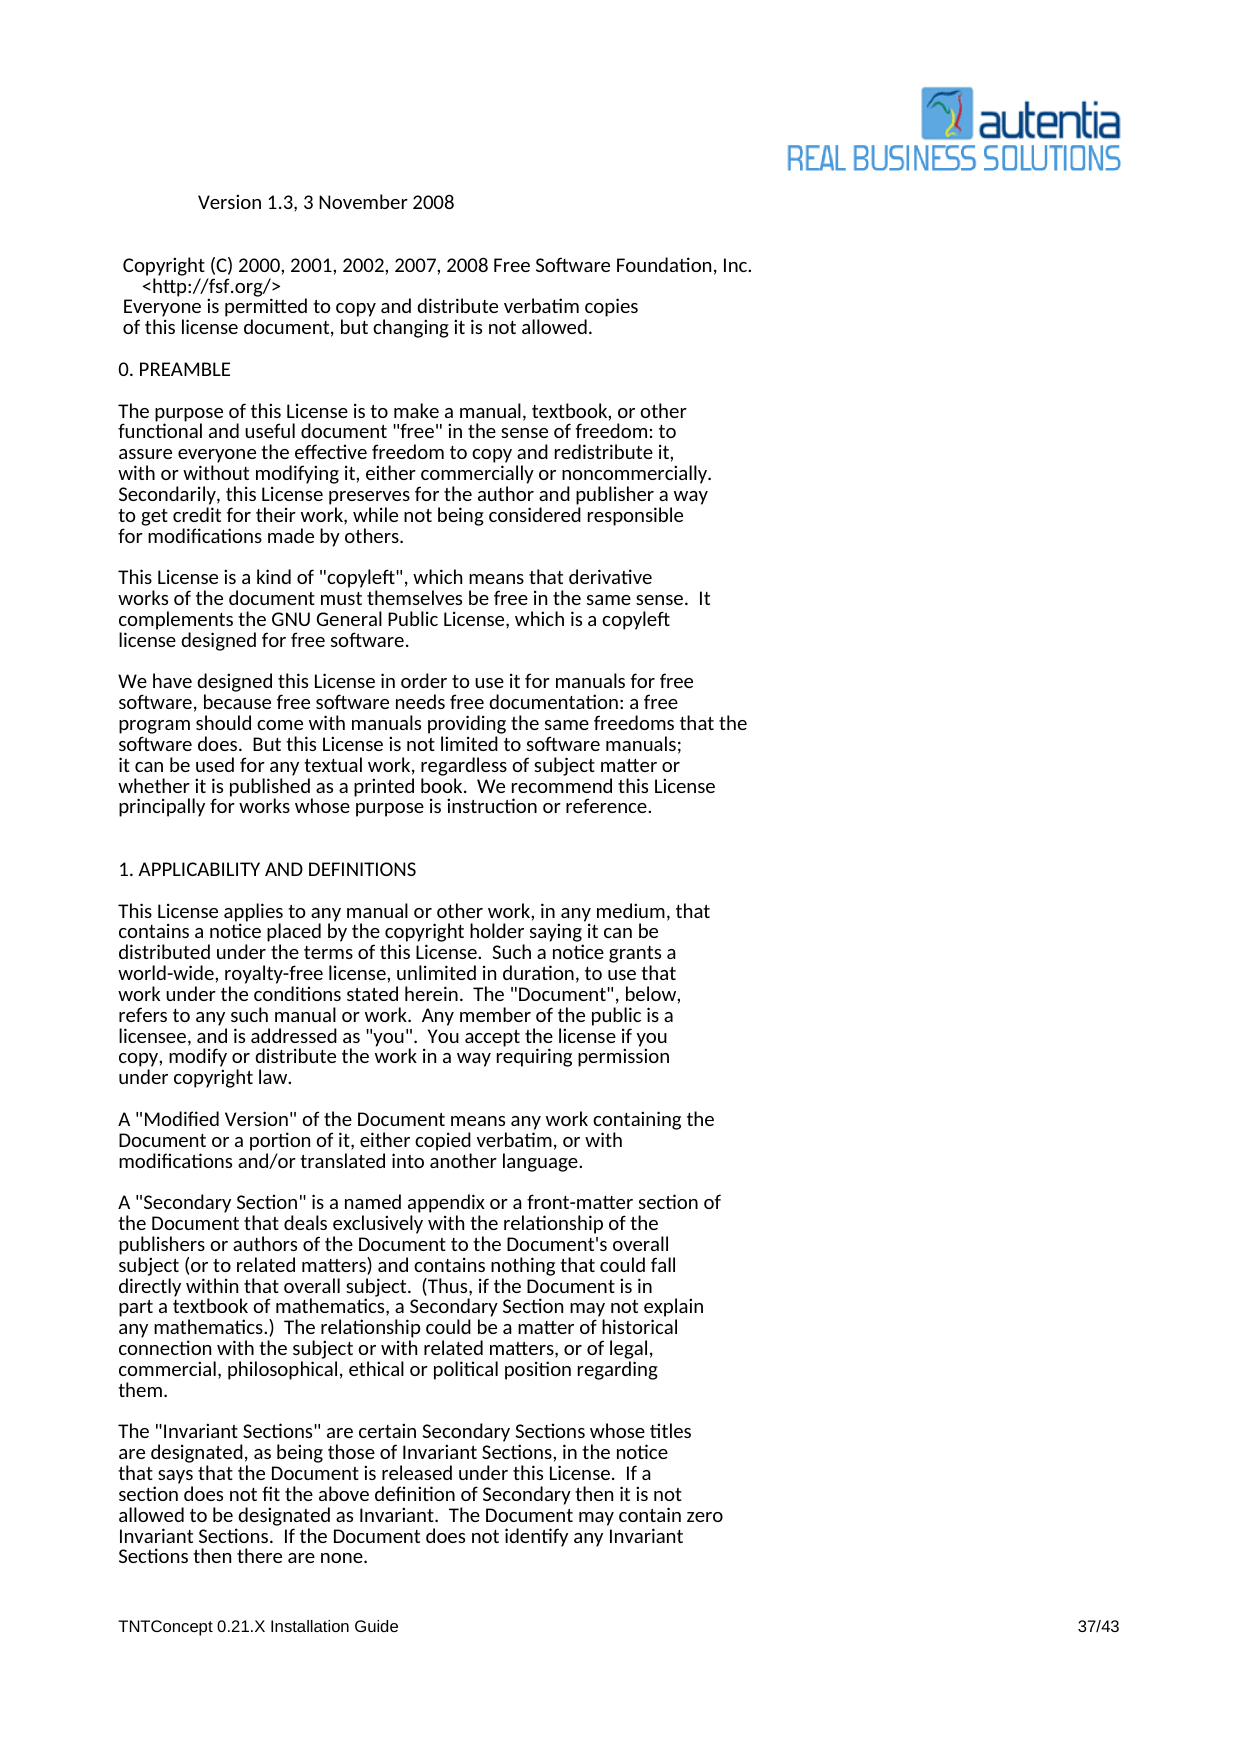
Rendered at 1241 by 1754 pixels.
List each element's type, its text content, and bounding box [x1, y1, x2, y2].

text subject (or to related matters) and contains nothing that could fall [118, 1257, 1122, 1277]
text distributed under the terms of this License. Such a notice grants a [118, 944, 1122, 965]
text A "Secondary Section" is a named appendix or a front-matter section of [118, 1194, 1122, 1215]
text any mathematics.) The relationship could be a matter of historical [118, 1319, 1122, 1340]
text software, because free software needs free documentation: a free [118, 694, 1122, 715]
text complements the GNU General Public License, which is a copyleft [118, 611, 1122, 632]
text Version 1.3, 3 November 2008 [118, 194, 1122, 215]
text principally for works whose purpose is instruction or reference. [118, 798, 1122, 819]
text software does. But this License is not limited to software manuals; [118, 736, 1122, 757]
text license designed for free software. [118, 632, 1122, 652]
text with or without modifying it, either commercially or noncommercially. [118, 465, 1122, 486]
text part a textbook of mathematics, a Secondary Section may not explain [118, 1298, 1122, 1319]
text world-wide, royalty-free license, unlimited in duration, to use that [118, 965, 1122, 986]
text that says that the Document is released under this License. If a [118, 1465, 1122, 1486]
text program should come with manuals providing the same freedoms that the [118, 715, 1122, 736]
text This License is a kind of "copyleft", which means that derivative [118, 569, 1122, 590]
text Secondarily, this License preserves for the author and publisher a way [118, 486, 1122, 507]
text directly within that overall subject. (Thus, if the Document is in [118, 1277, 1122, 1298]
text whether it is published as a printed book. We recommend this License [118, 777, 1122, 798]
text of this license document, but changing it is not allowed. [118, 319, 1122, 340]
text publishers or authors of the Document to the Document's overall [118, 1236, 1122, 1257]
text modifications and/or translated into another language. [118, 1152, 1122, 1173]
text A "Modified Version" of the Document means any work containing the [118, 1111, 1122, 1132]
text the Document that deals exclusively with the relationship of the [118, 1215, 1122, 1236]
text connection with the subject or with related matters, or of legal, [118, 1340, 1122, 1361]
text to get credit for their work, while not being considered responsible [118, 507, 1122, 527]
text The "Invariant Sections" are certain Secondary Sections whose titles [118, 1423, 1122, 1444]
text 1. APPLICABILITY AND DEFINITIONS [118, 861, 1122, 882]
text 0. PREAMBLE [118, 361, 1122, 382]
text commercial, philosophical, ethical or political position regarding [118, 1361, 1122, 1382]
text Everyone is permitted to copy and distribute verbatim copies [118, 298, 1122, 319]
text assure everyone the effective freedom to copy and redistribute it, [118, 444, 1122, 465]
text Invariant Sections. If the Document does not identify any Invariant [118, 1527, 1122, 1548]
text are designated, as being those of Invariant Sections, in the notice [118, 1444, 1122, 1465]
text refers to any such manual or work. Any member of the public is a [118, 1007, 1122, 1027]
text work under the conditions stated herein. The "Document", below, [118, 986, 1122, 1007]
text contains a notice placed by the copyright holder saying it can be [118, 923, 1122, 944]
text We have designed this License in order to use it for manuals for free [118, 673, 1122, 694]
picture [782, 85, 1123, 178]
text them. [118, 1382, 1122, 1402]
text allowed to be designated as Invariant. The Document may contain zero [118, 1507, 1122, 1527]
text functional and useful document "free" in the sense of freedom: to [118, 423, 1122, 444]
text under copyright law. [118, 1069, 1122, 1090]
text works of the document must themselves be free in the same sense. It [118, 590, 1122, 611]
text This License applies to any manual or other work, in any medium, that [118, 902, 1122, 923]
text Sections then there are none. [118, 1548, 1122, 1569]
text for modifications made by others. [118, 527, 1122, 548]
text The purpose of this License is to make a manual, textbook, or other [118, 402, 1122, 423]
text licensee, and is addressed as "you". You accept the license if you [118, 1027, 1122, 1048]
text Document or a portion of it, either copied verbatim, or with [118, 1132, 1122, 1152]
text <http://fsf.org/> [118, 277, 1122, 298]
text it can be used for any textual work, regardless of subject matter or [118, 757, 1122, 777]
text section does not fit the above definition of Secondary then it is not [118, 1486, 1122, 1507]
text copy, modify or distribute the work in a way requiring permission [118, 1048, 1122, 1069]
text Copyright (C) 2000, 2001, 2002, 2007, 2008 Free Software Foundation, Inc. [118, 257, 1122, 277]
